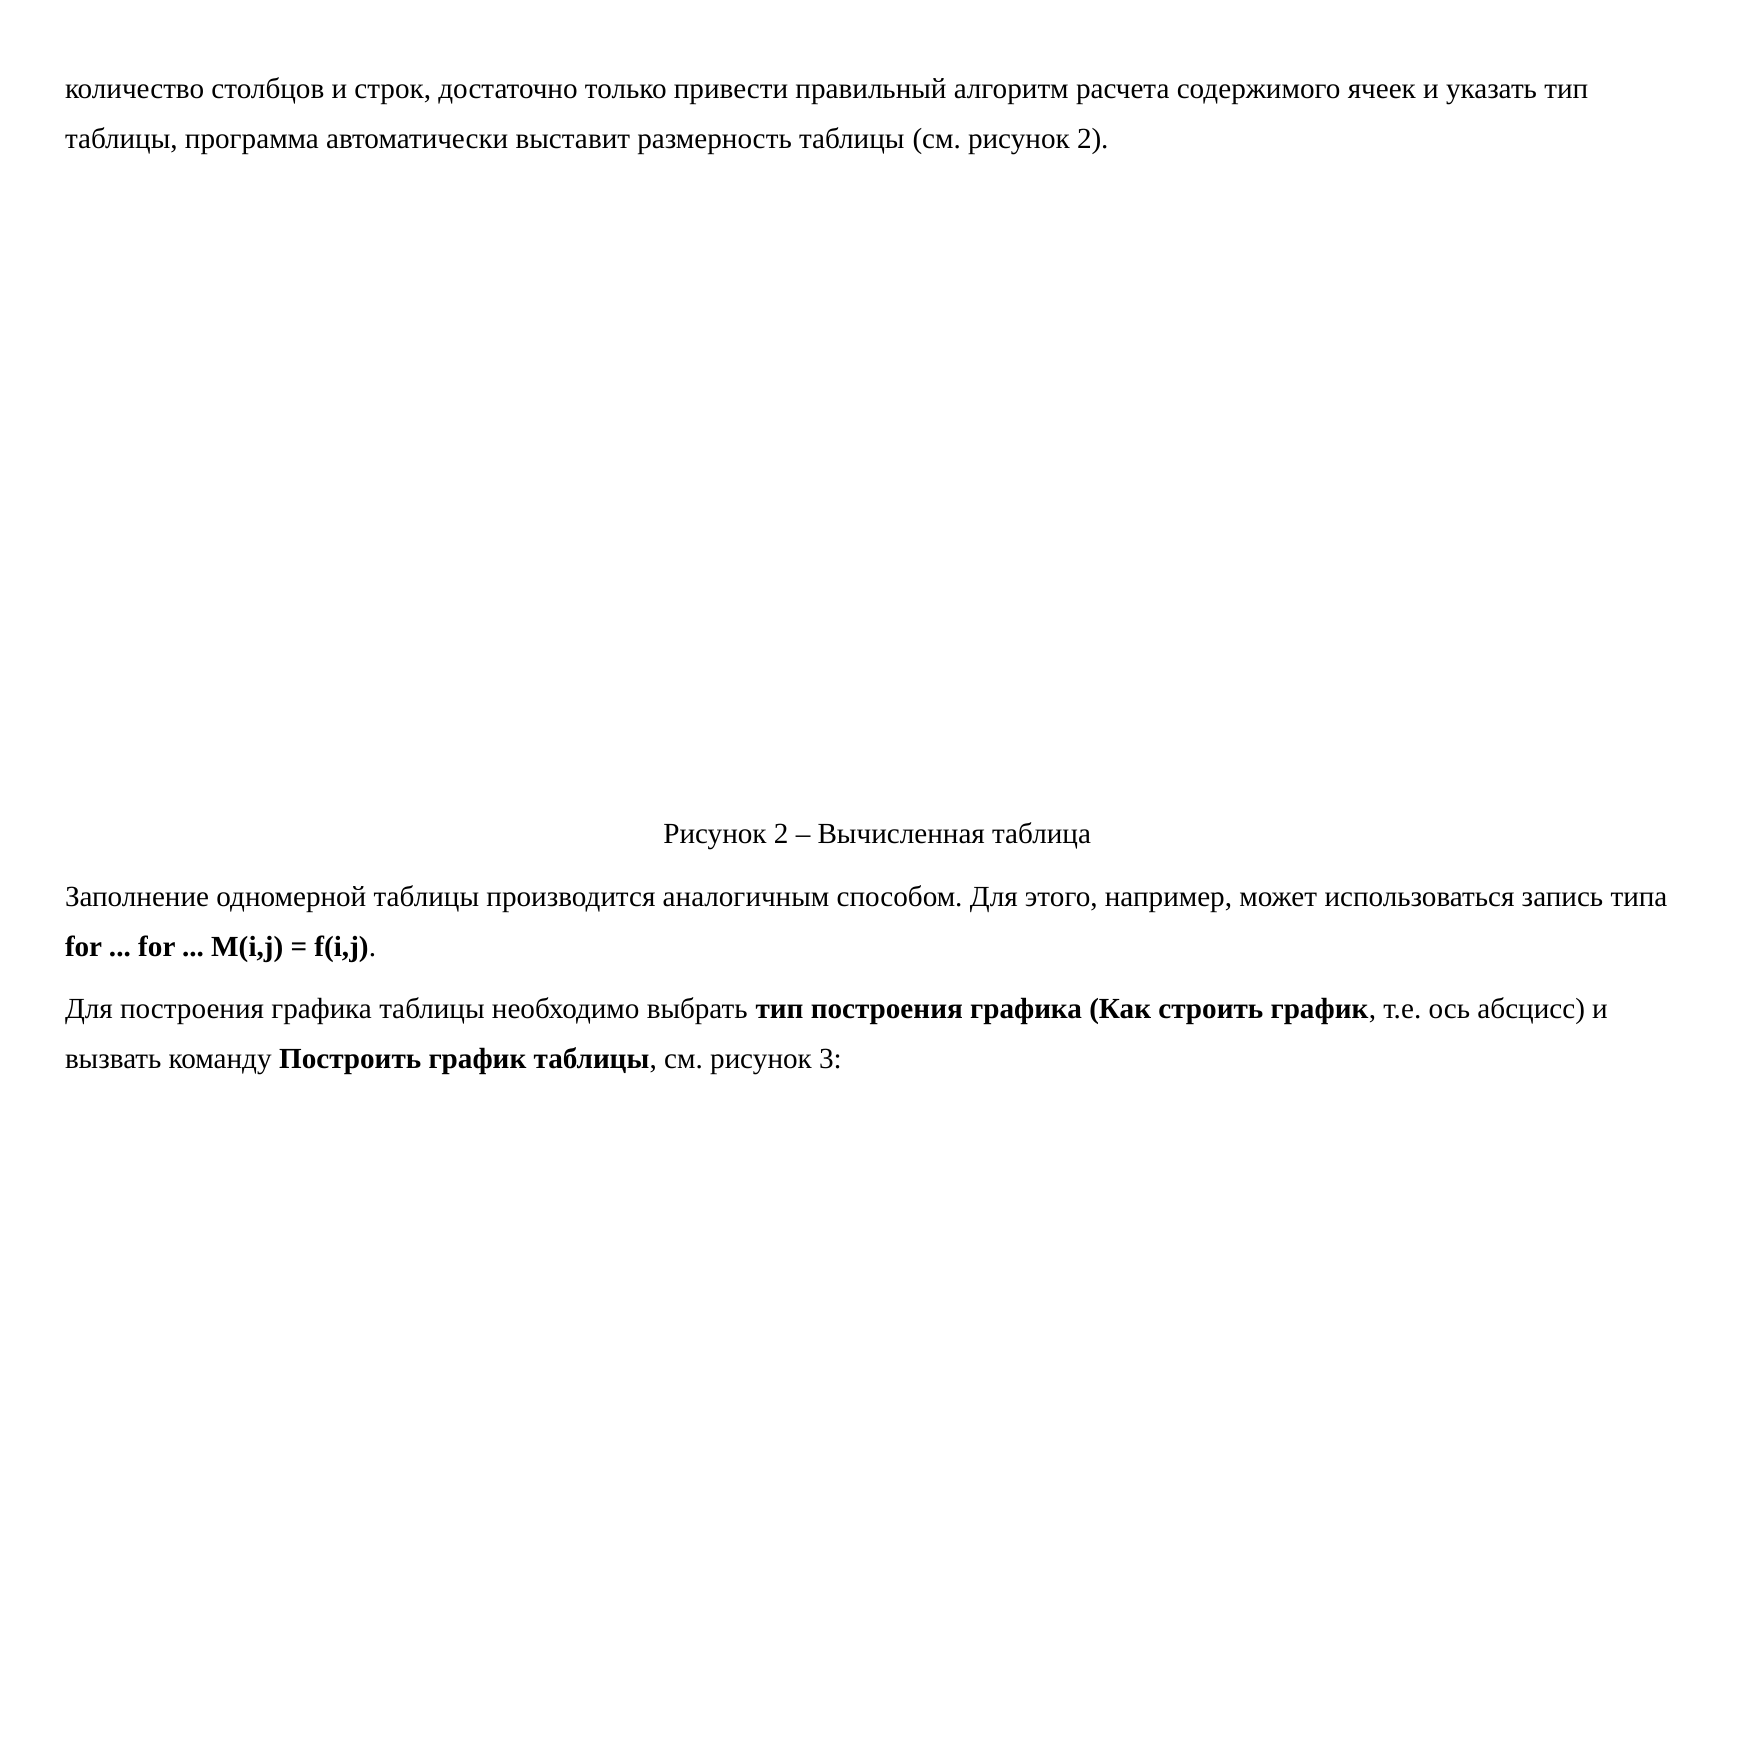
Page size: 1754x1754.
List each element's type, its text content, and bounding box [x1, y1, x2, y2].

table_cell количество столбцов и строк, достаточно только привести правильный алгоритм расчета содержимого ячеек и указать тип таблицы, программа автоматически выставит размерность таблицы (см. рисунок 2). Рисунок 2 – Вычисленная таблица Заполнение одномерной таблицы производится аналогичным способом. Для этого, например, может использоваться запись типа for ... for ... M(i,j) = f(i,j). Для построения графика таблицы необходимо выбрать тип построения графика (Как строить график, т.е. ось абсцисс) и вызвать команду Построить график таблицы, см. рисунок 3: [59, 59, 1695, 1087]
